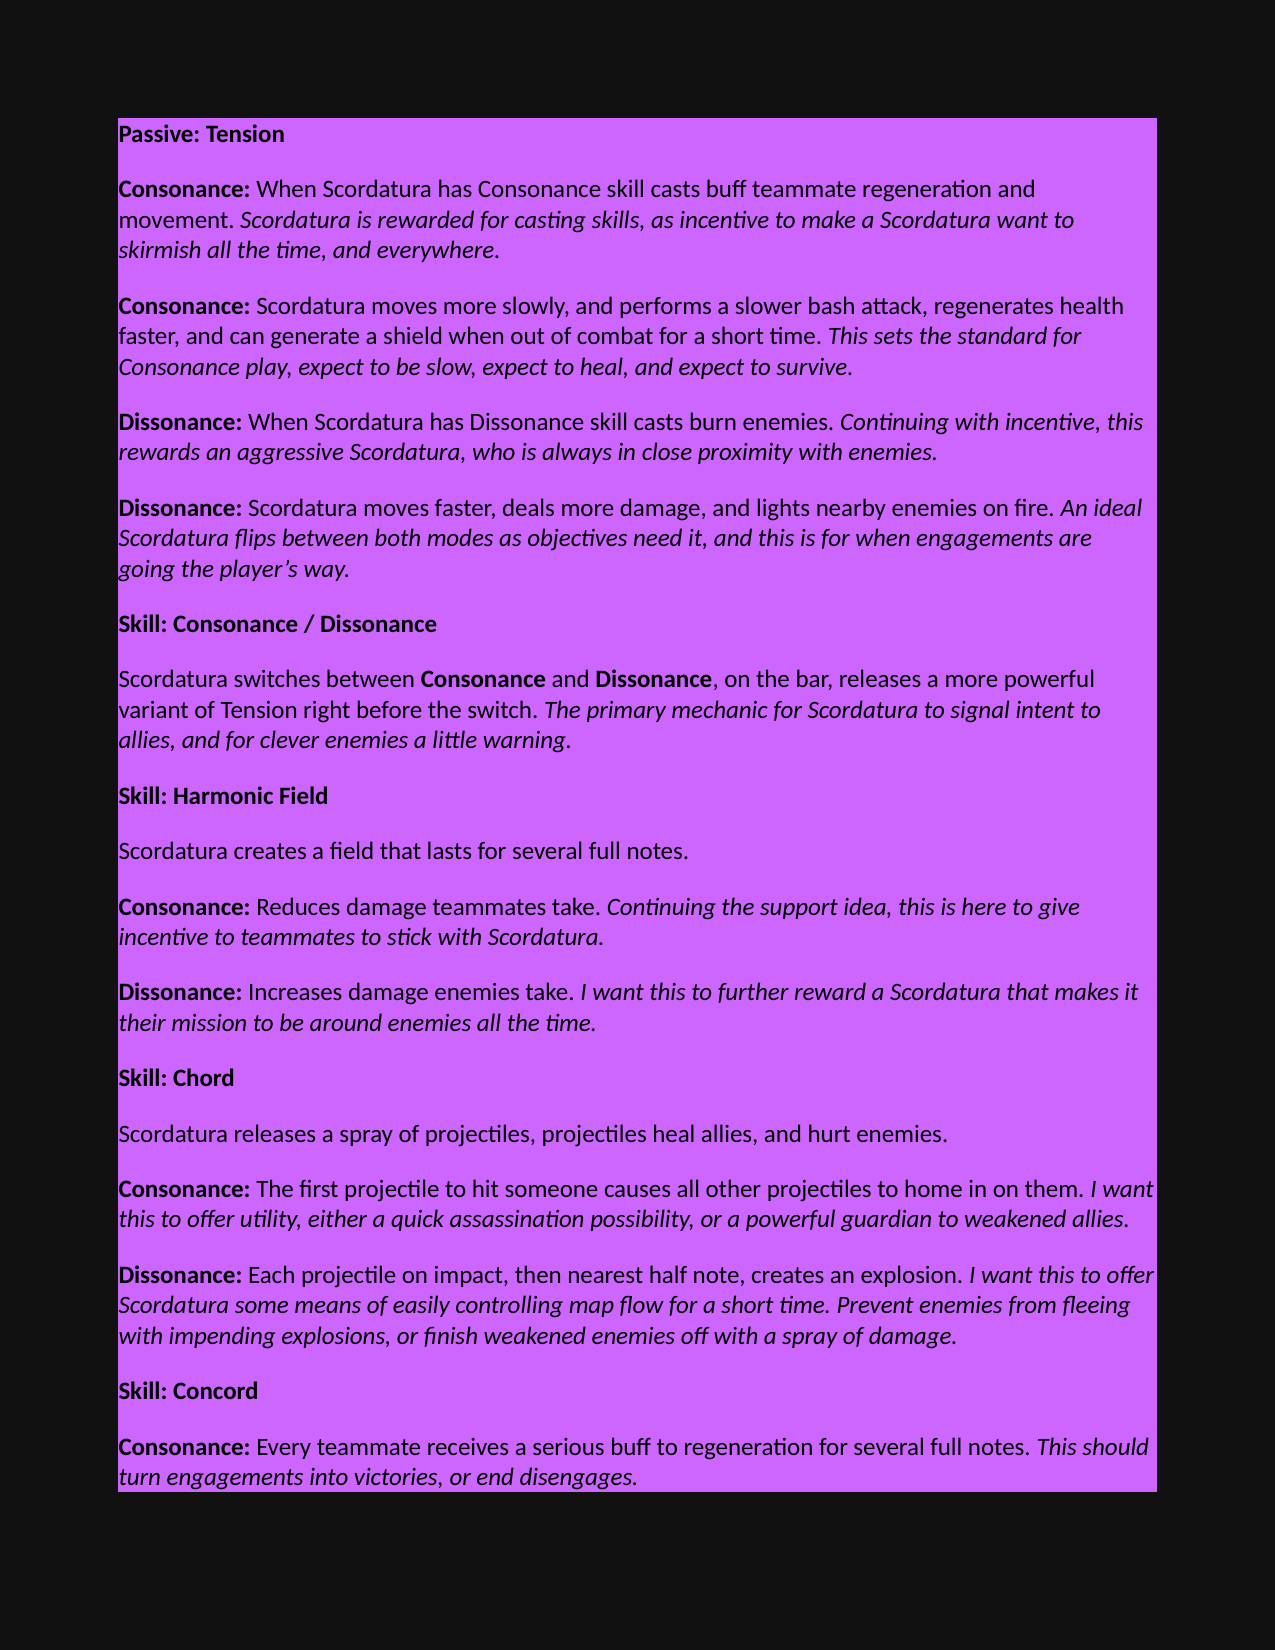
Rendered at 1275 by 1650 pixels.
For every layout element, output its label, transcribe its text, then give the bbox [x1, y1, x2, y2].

text Skill: Harmonic Field [118, 780, 1157, 810]
text Dissonance: Scordatura moves faster, deals more damage, and lights nearby enemies on fire. An ideal Scordatura flips between both modes as objectives need it, and this is for when engagements are going the player’s way. [118, 492, 1157, 583]
text Dissonance: Each projectile on impact, then nearest half note, creates an explosion. I want this to offer Scordatura some means of easily controlling map flow for a short time. Prevent enemies from fleeing with impending explosions, or finish weakened enemies off with a spray of damage. [118, 1259, 1157, 1350]
text Scordatura creates a field that lasts for several full notes. [118, 835, 1157, 866]
text Skill: Chord [118, 1062, 1157, 1093]
text Scordatura switches between Consonance and Dissonance, on the bar, releases a more powerful variant of Tension right before the switch. The primary mechanic for Scordatura to signal intent to allies, and for clever enemies a little warning. [118, 664, 1157, 755]
text Consonance: Every teammate receives a serious buff to regeneration for several full notes. This should turn engagements into victories, or end disengages. [118, 1431, 1157, 1492]
text Consonance: When Scordatura has Consonance skill casts buff teammate regeneration and movement. Scordatura is rewarded for casting skills, as incentive to make a Scordatura want to skirmish all the time, and everywhere. [118, 174, 1157, 265]
text Scordatura releases a spray of projectiles, projectiles heal allies, and hurt enemies. [118, 1118, 1157, 1148]
text Dissonance: When Scordatura has Dissonance skill casts burn enemies. Continuing with incentive, this rewards an aggressive Scordatura, who is always in close proximity with enemies. [118, 406, 1157, 467]
text Passive: Tension [118, 118, 1157, 149]
text Consonance: Reduces damage teammates take. Continuing the support idea, this is here to give incentive to teammates to stick with Scordatura. [118, 891, 1157, 952]
text Skill: Consonance / Dissonance [118, 608, 1157, 639]
text Skill: Concord [118, 1375, 1157, 1406]
text Dissonance: Increases damage enemies take. I want this to further reward a Scordatura that makes it their mission to be around enemies all the time. [118, 977, 1157, 1037]
text Consonance: The first projectile to hit someone causes all other projectiles to home in on them. I want this to offer utility, either a quick assassination possibility, or a powerful guardian to weakened allies. [118, 1173, 1157, 1234]
text Consonance: Scordatura moves more slowly, and performs a slower bash attack, regenerates health faster, and can generate a shield when out of combat for a short time. This sets the standard for Consonance play, expect to be slow, expect to heal, and expect to survive. [118, 290, 1157, 381]
